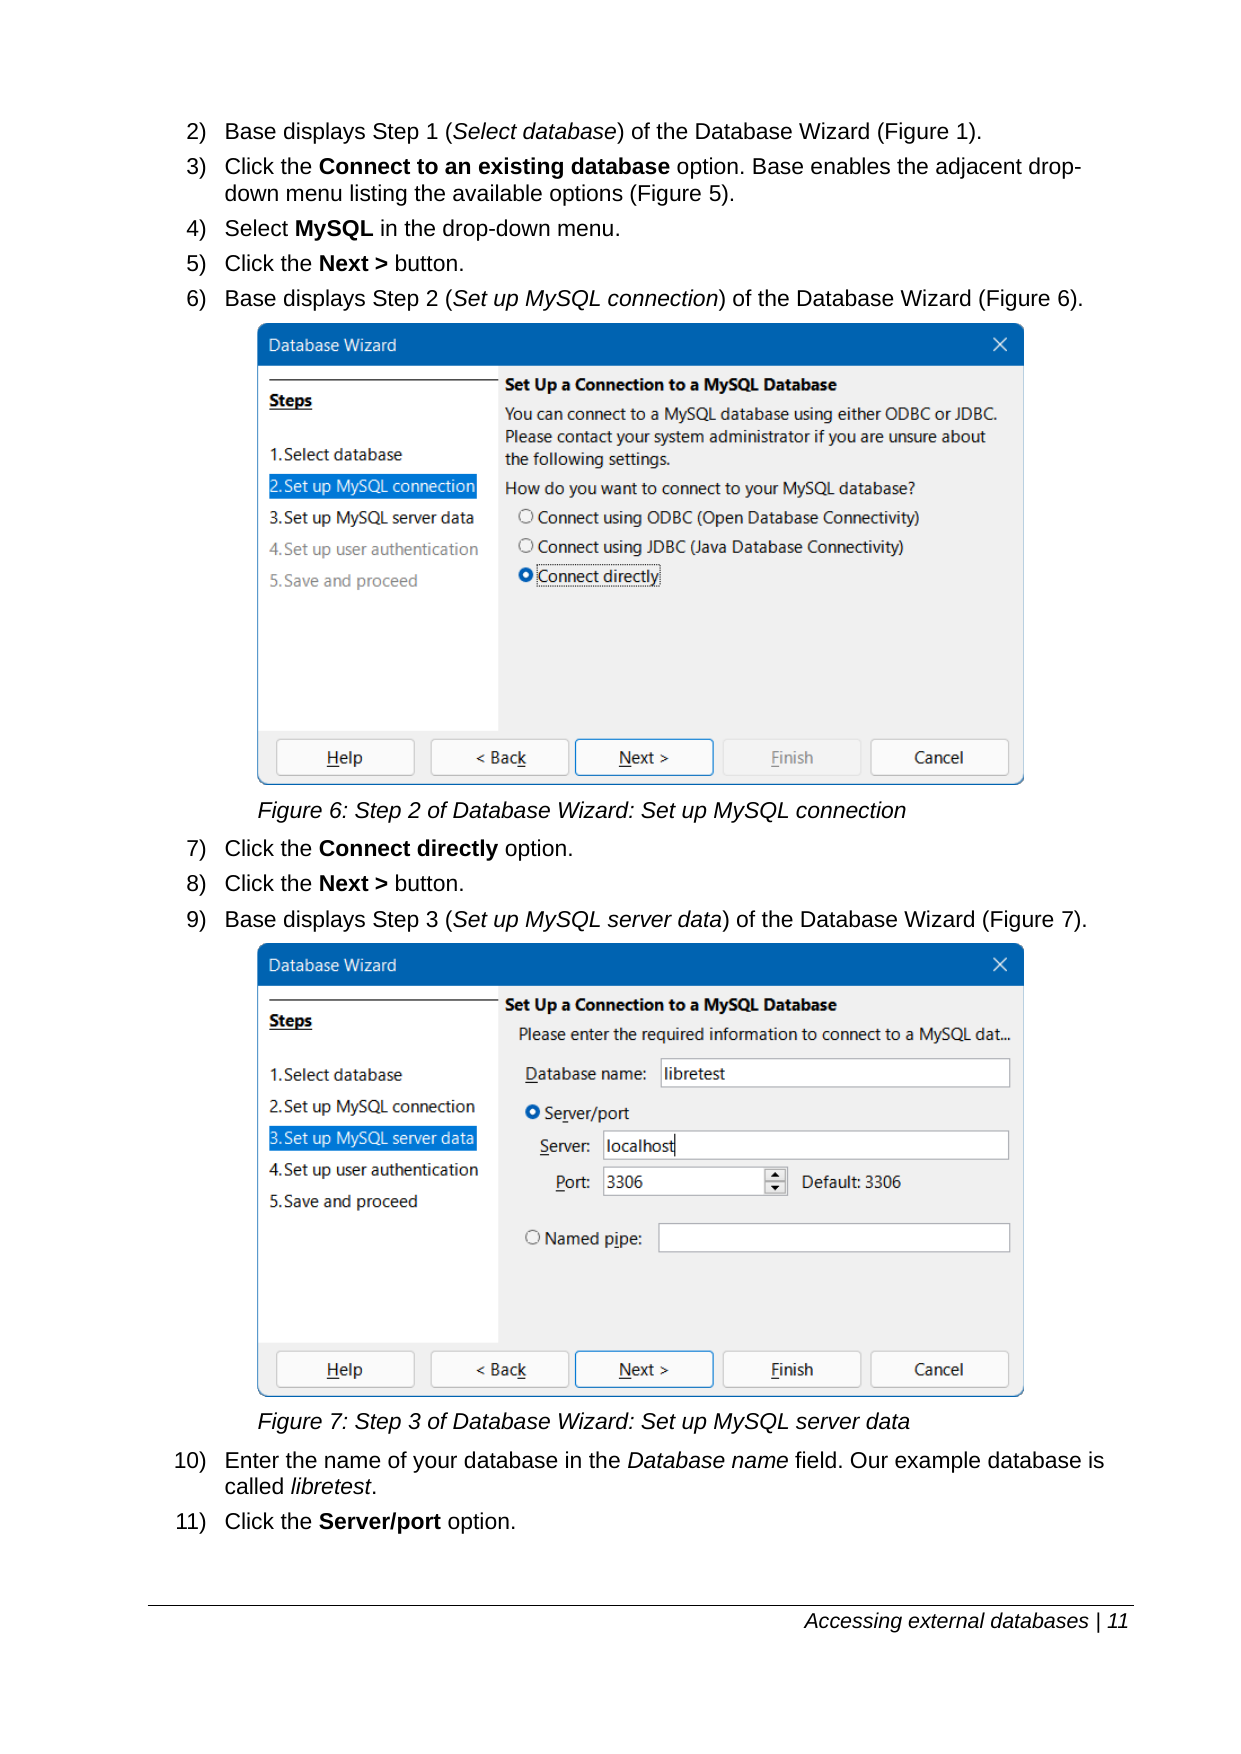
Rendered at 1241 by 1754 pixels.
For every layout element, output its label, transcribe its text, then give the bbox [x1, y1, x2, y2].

picture [257, 943, 1024, 1397]
text Figure 6: Step 2 of Database Wizard: Set up MySQL connection [257, 797, 1024, 823]
list Base displays Step 1 (Select database) of the Database Wizard (Figure 1). [207, 118, 1134, 144]
list Click the Next > button. [207, 250, 1134, 276]
text Figure 7: Step 3 of Database Wizard: Set up MySQL server data [257, 1408, 1024, 1435]
list Click the Connect to an existing database option. Base enables the adjacent drop-down menu listing the available options (Figure 5). [207, 153, 1134, 206]
list Base displays Step 3 (Set up MySQL server data) of the Database Wizard (Figure 7). [207, 906, 1134, 932]
list Base displays Step 2 (Set up MySQL connection) of the Database Wizard (Figure 6). [207, 285, 1134, 312]
list Click the Server/port option. [207, 1508, 1134, 1534]
list Click the Next > button. [207, 870, 1134, 897]
list Select MySQL in the drop-down menu. [207, 215, 1134, 241]
picture [257, 323, 1024, 785]
list Click the Connect directly option. [207, 835, 1134, 862]
list Enter the name of your database in the Database name field. Our example database is called libretest. [207, 1447, 1134, 1499]
